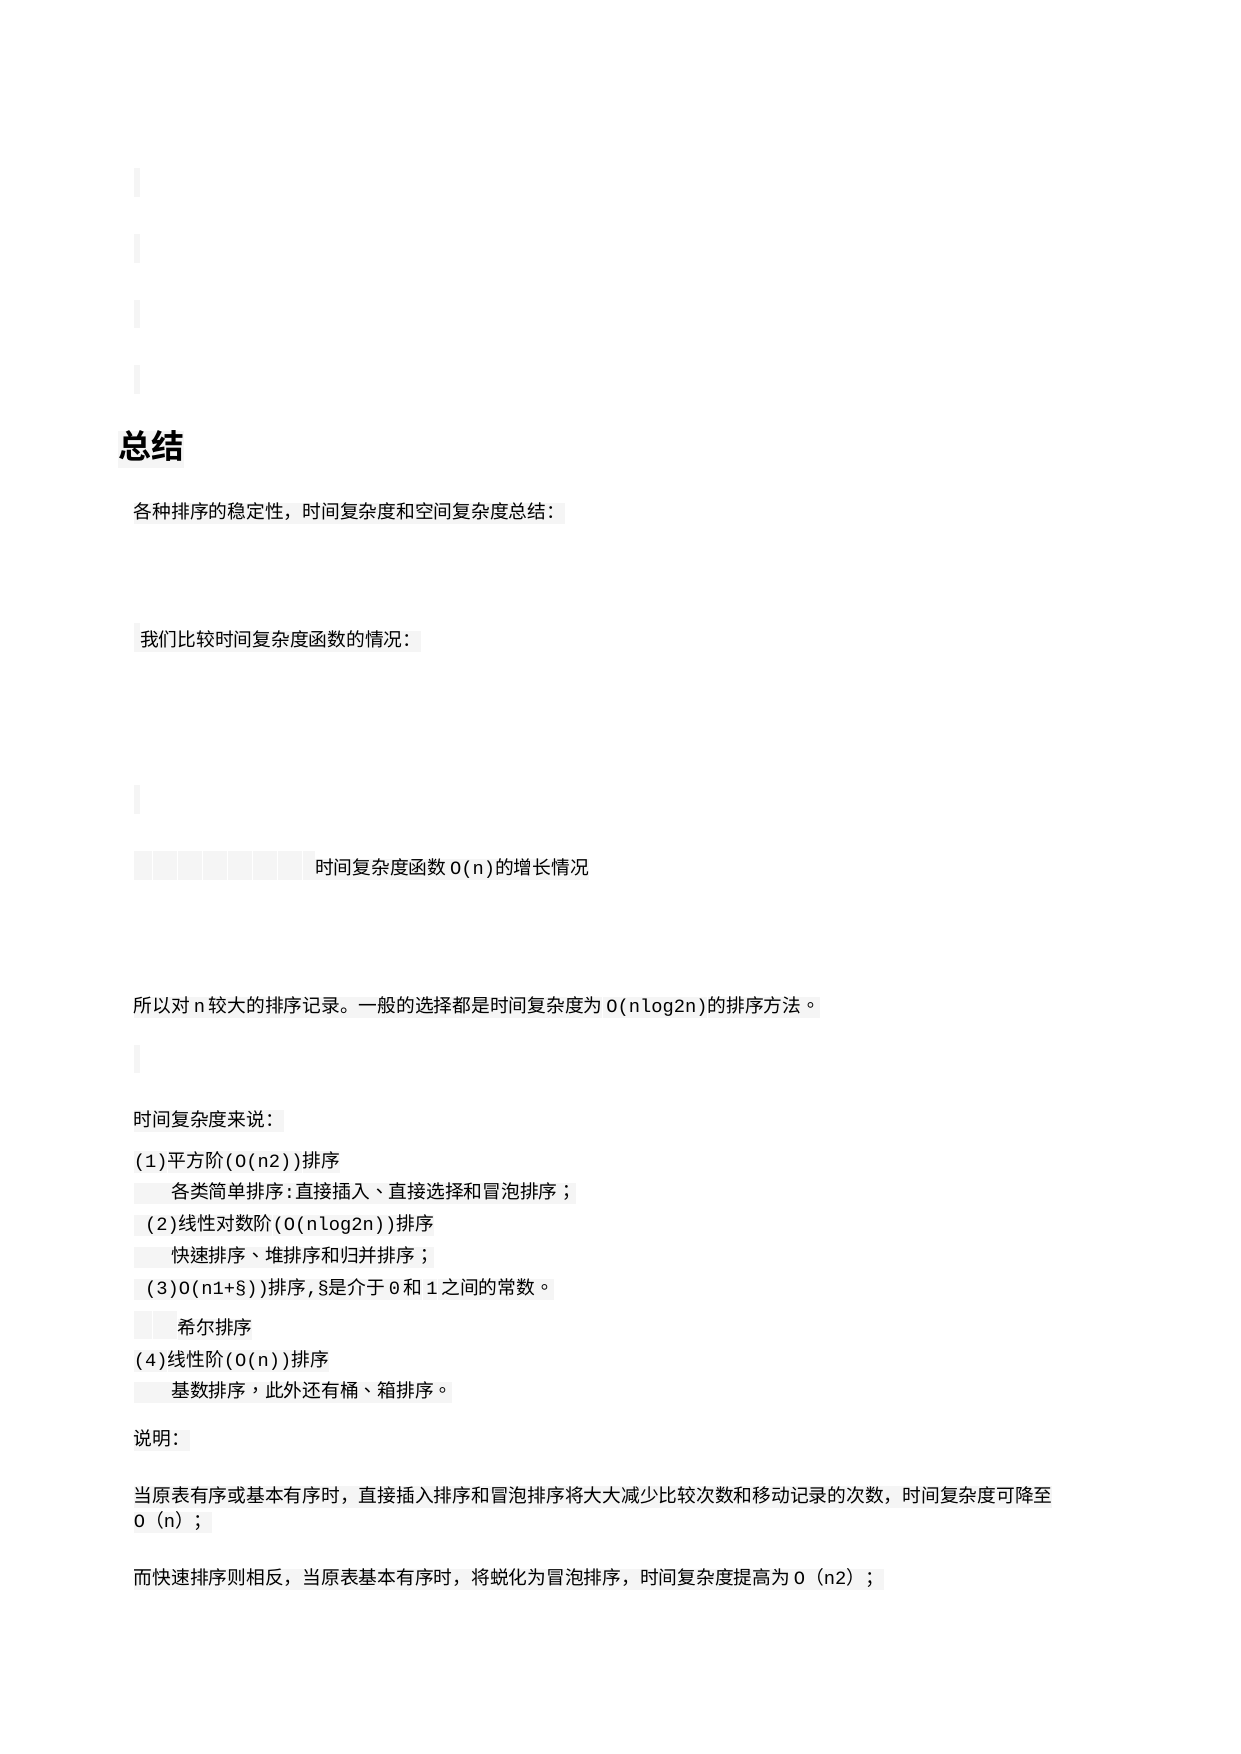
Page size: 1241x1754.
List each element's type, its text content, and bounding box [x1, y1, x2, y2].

text 我们比较时间复杂度函数的情况： [134, 623, 1106, 652]
text 说明： [134, 1430, 1106, 1451]
text 时间复杂度函数O(n)的增长情况 [134, 851, 1106, 880]
text 时间复杂度来说： [134, 1110, 1106, 1132]
text (1)平方阶(O(n2))排序 各类简单排序:直接插入、直接选择和冒泡排序； (2)线性对数阶(O(nlog2n))排序 快速排序、堆排序和归并排序； (3)O(n1+§))排序,§是介于0和1之间的常数。 [134, 1151, 1106, 1300]
text 而快速排序则相反，当原表基本有序时，将蜕化为冒泡排序，时间复杂度提高为O（n2）； [134, 1568, 1106, 1590]
text 希尔排序 (4)线性阶(O(n))排序 基数排序，此外还有桶、箱排序。 [134, 1311, 1106, 1403]
text 各种排序的稳定性，时间复杂度和空间复杂度总结： [134, 502, 1106, 524]
text 所以对n较大的排序记录。一般的选择都是时间复杂度为O(nlog2n)的排序方法。 [134, 997, 1106, 1018]
text 当原表有序或基本有序时，直接插入排序和冒泡排序将大大减少比较次数和移动记录的次数，时间复杂度可降至O（n）； [134, 1486, 1106, 1533]
subtitle 总结 [118, 431, 1122, 468]
